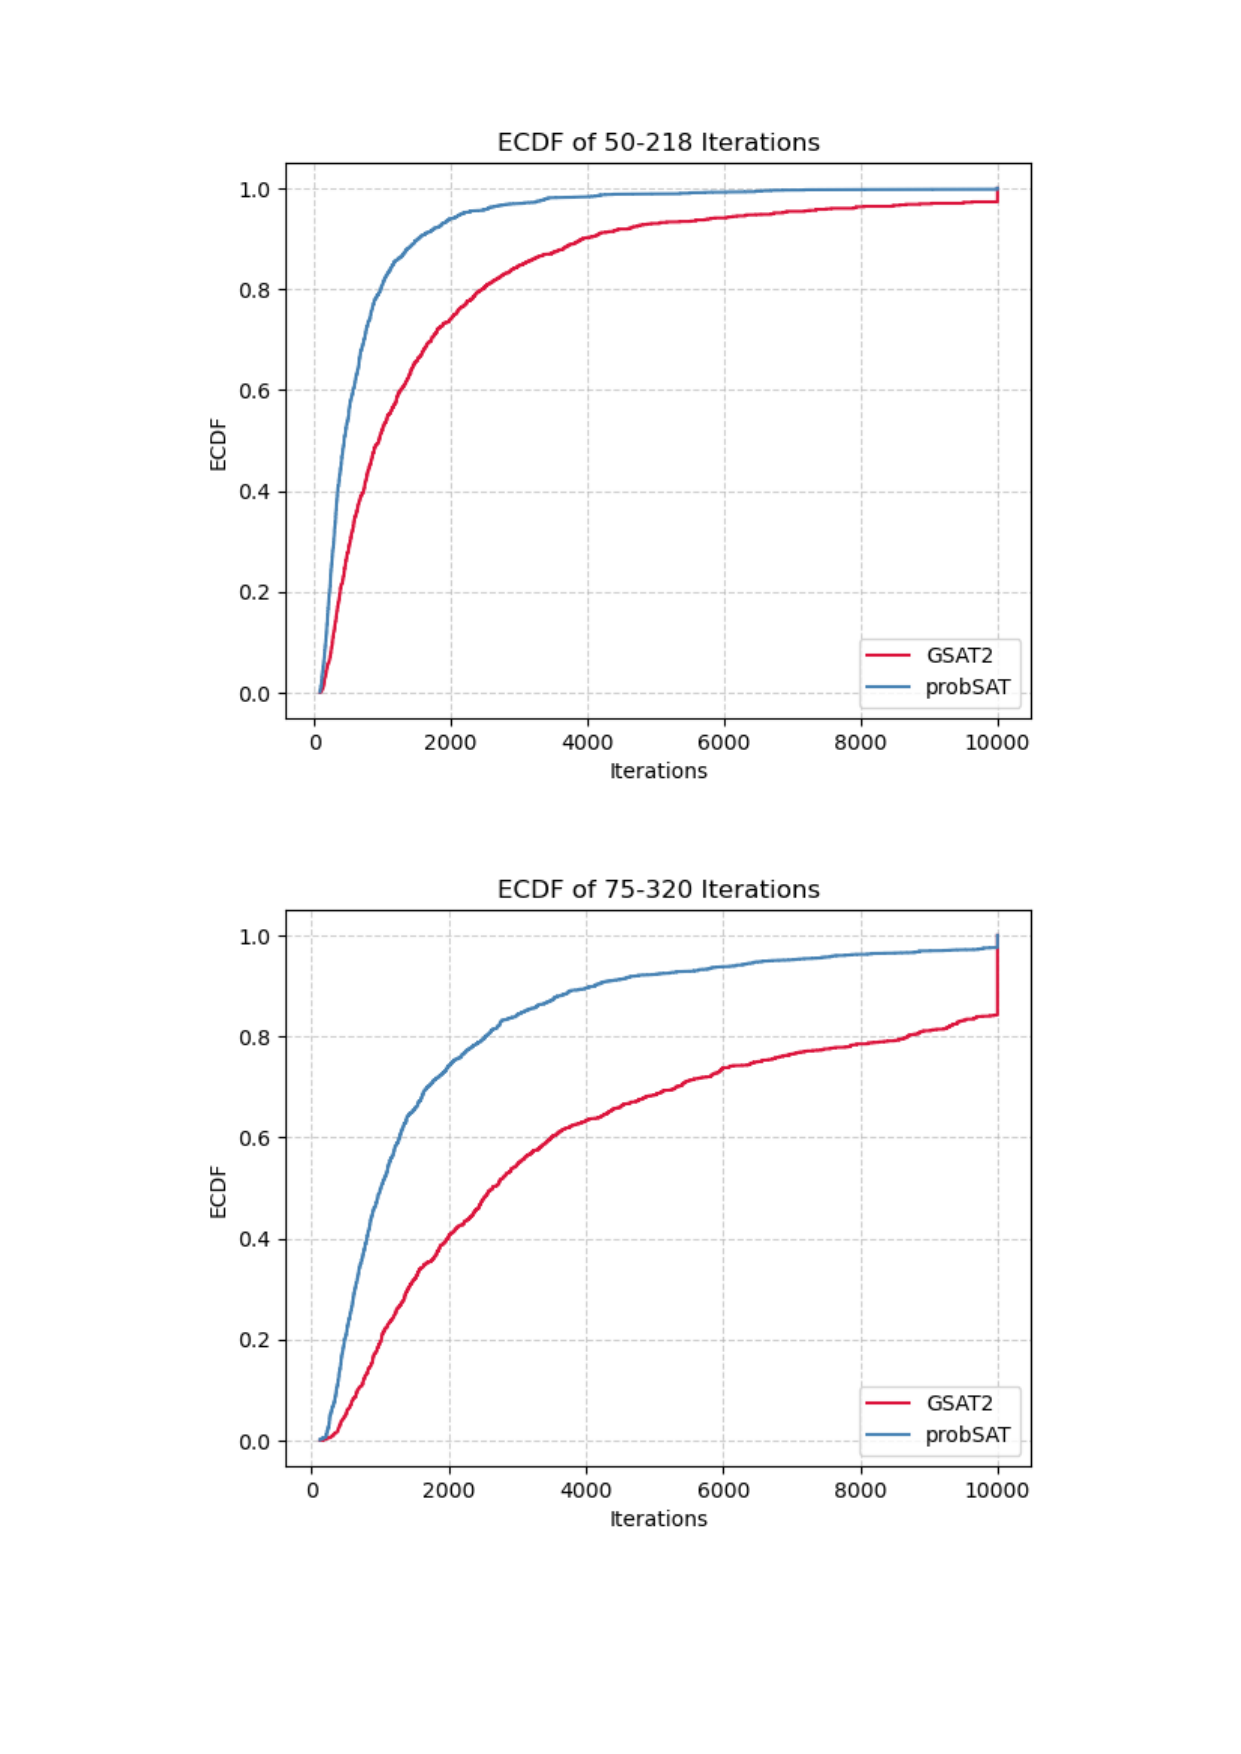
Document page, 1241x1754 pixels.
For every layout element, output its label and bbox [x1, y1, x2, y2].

picture [194, 865, 1046, 1546]
picture [194, 118, 1046, 798]
